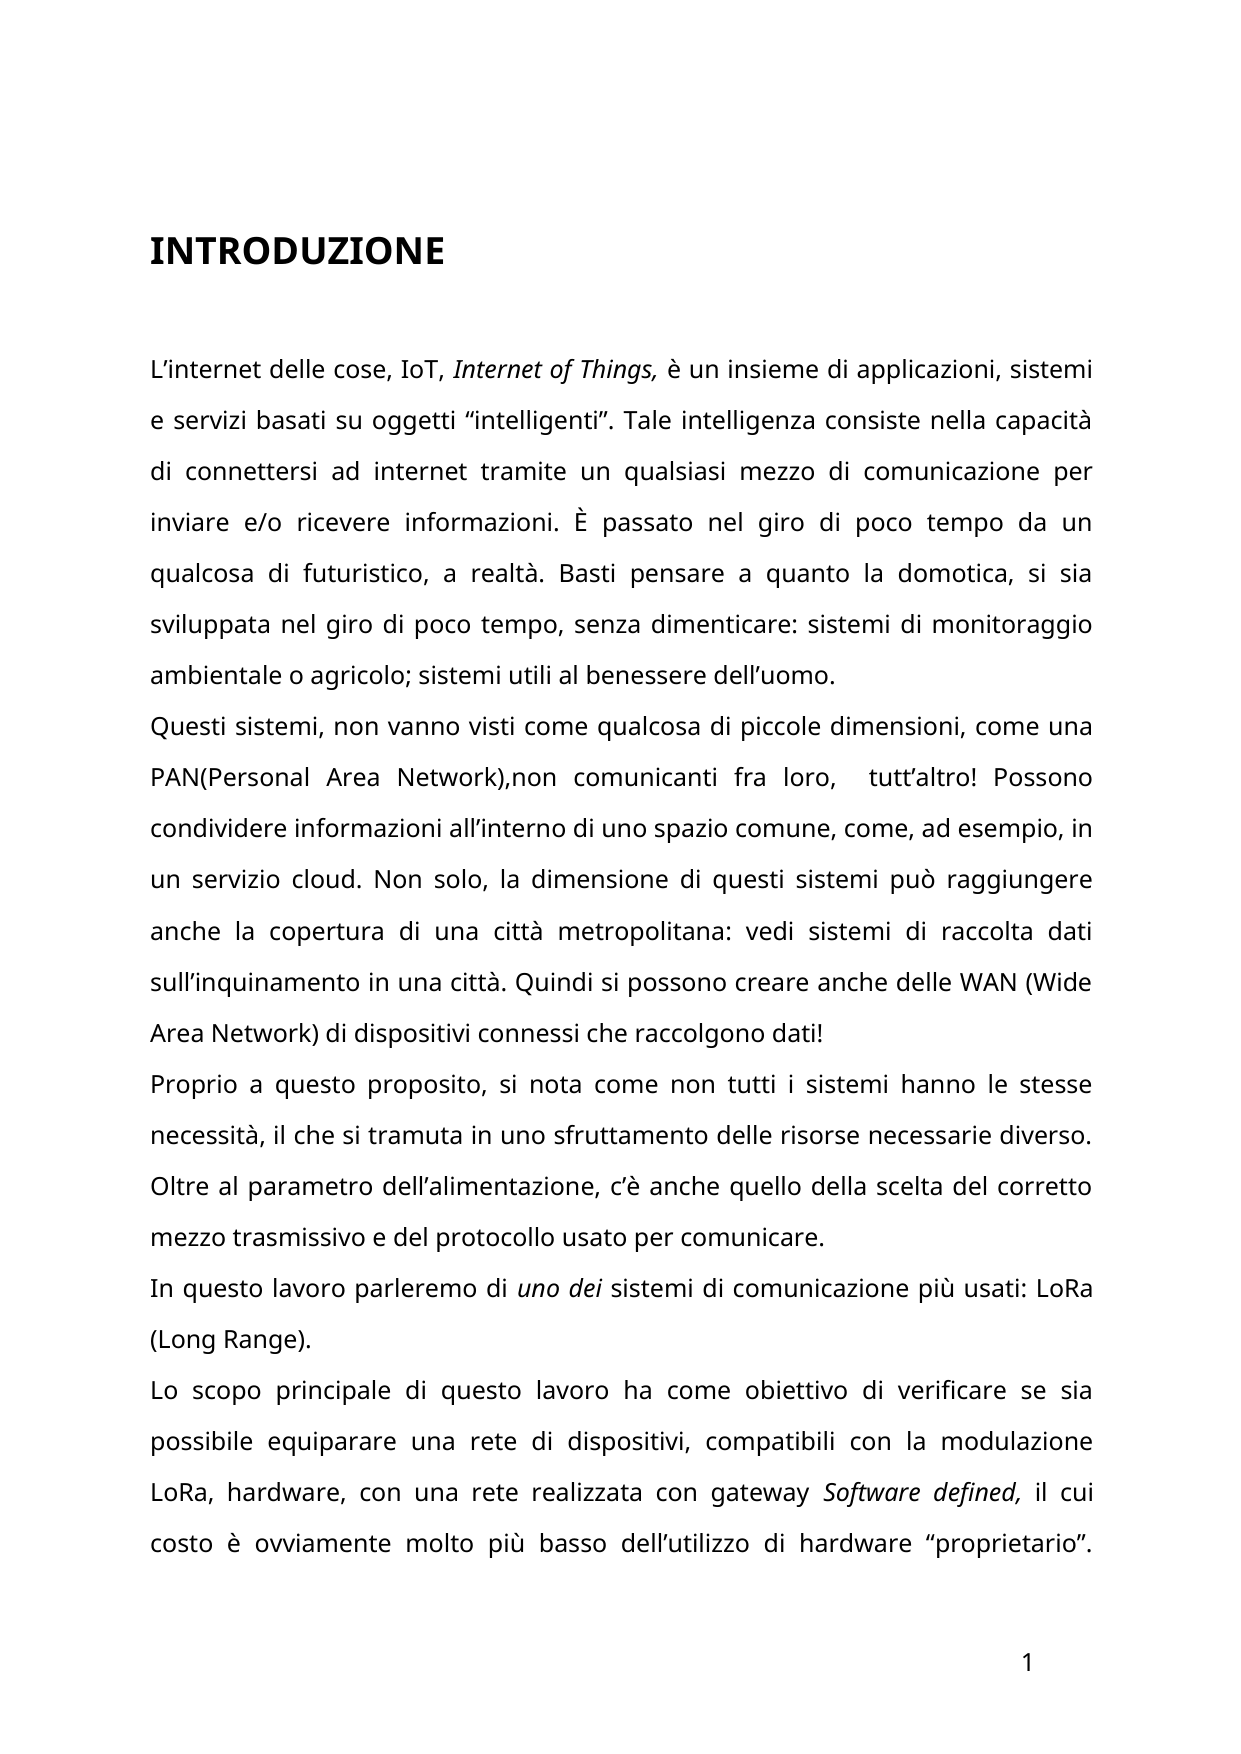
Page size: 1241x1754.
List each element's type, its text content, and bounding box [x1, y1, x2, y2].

text INTRODUZIONE [150, 224, 1094, 275]
text Lo scopo principale di questo lavoro ha come obiettivo di verificare se sia possibile equiparare una rete di dispositivi, compatibili con la modulazione LoRa, hardware, con una rete realizzata con gateway Software defined, il cui costo è ovviamente molto più basso dell’utilizzo di hardware “proprietario”. [150, 1373, 1094, 1560]
text In questo lavoro parleremo di uno dei sistemi di comunicazione più usati: LoRa (Long Range). [150, 1271, 1094, 1356]
text L’internet delle cose, IoT, Internet of Things, è un insieme di applicazioni, sistemi e servizi basati su oggetti “intelligenti”. Tale intelligenza consiste nella capacità di connettersi ad internet tramite un qualsiasi mezzo di comunicazione per inviare e/o ricevere informazioni. È passato nel giro di poco tempo da un qualcosa di futuristico, a realtà. Basti pensare a quanto la domotica, si sia sviluppata nel giro di poco tempo, senza dimenticare: sistemi di monitoraggio ambientale o agricolo; sistemi utili al benessere dell’uomo. [150, 352, 1094, 692]
text Questi sistemi, non vanno visti come qualcosa di piccole dimensioni, come una PAN(Personal Area Network),non comunicanti fra loro, tutt’altro! Possono condividere informazioni all’interno di uno spazio comune, come, ad esempio, in un servizio cloud. Non solo, la dimensione di questi sistemi può raggiungere anche la copertura di una città metropolitana: vedi sistemi di raccolta dati sull’inquinamento in una città. Quindi si possono creare anche delle WAN (Wide Area Network) di dispositivi connessi che raccolgono dati! [150, 709, 1094, 1049]
text Proprio a questo proposito, si nota come non tutti i sistemi hanno le stesse necessità, il che si tramuta in uno sfruttamento delle risorse necessarie diverso. Oltre al parametro dell’alimentazione, c’è anche quello della scelta del corretto mezzo trasmissivo e del protocollo usato per comunicare. [150, 1066, 1094, 1253]
